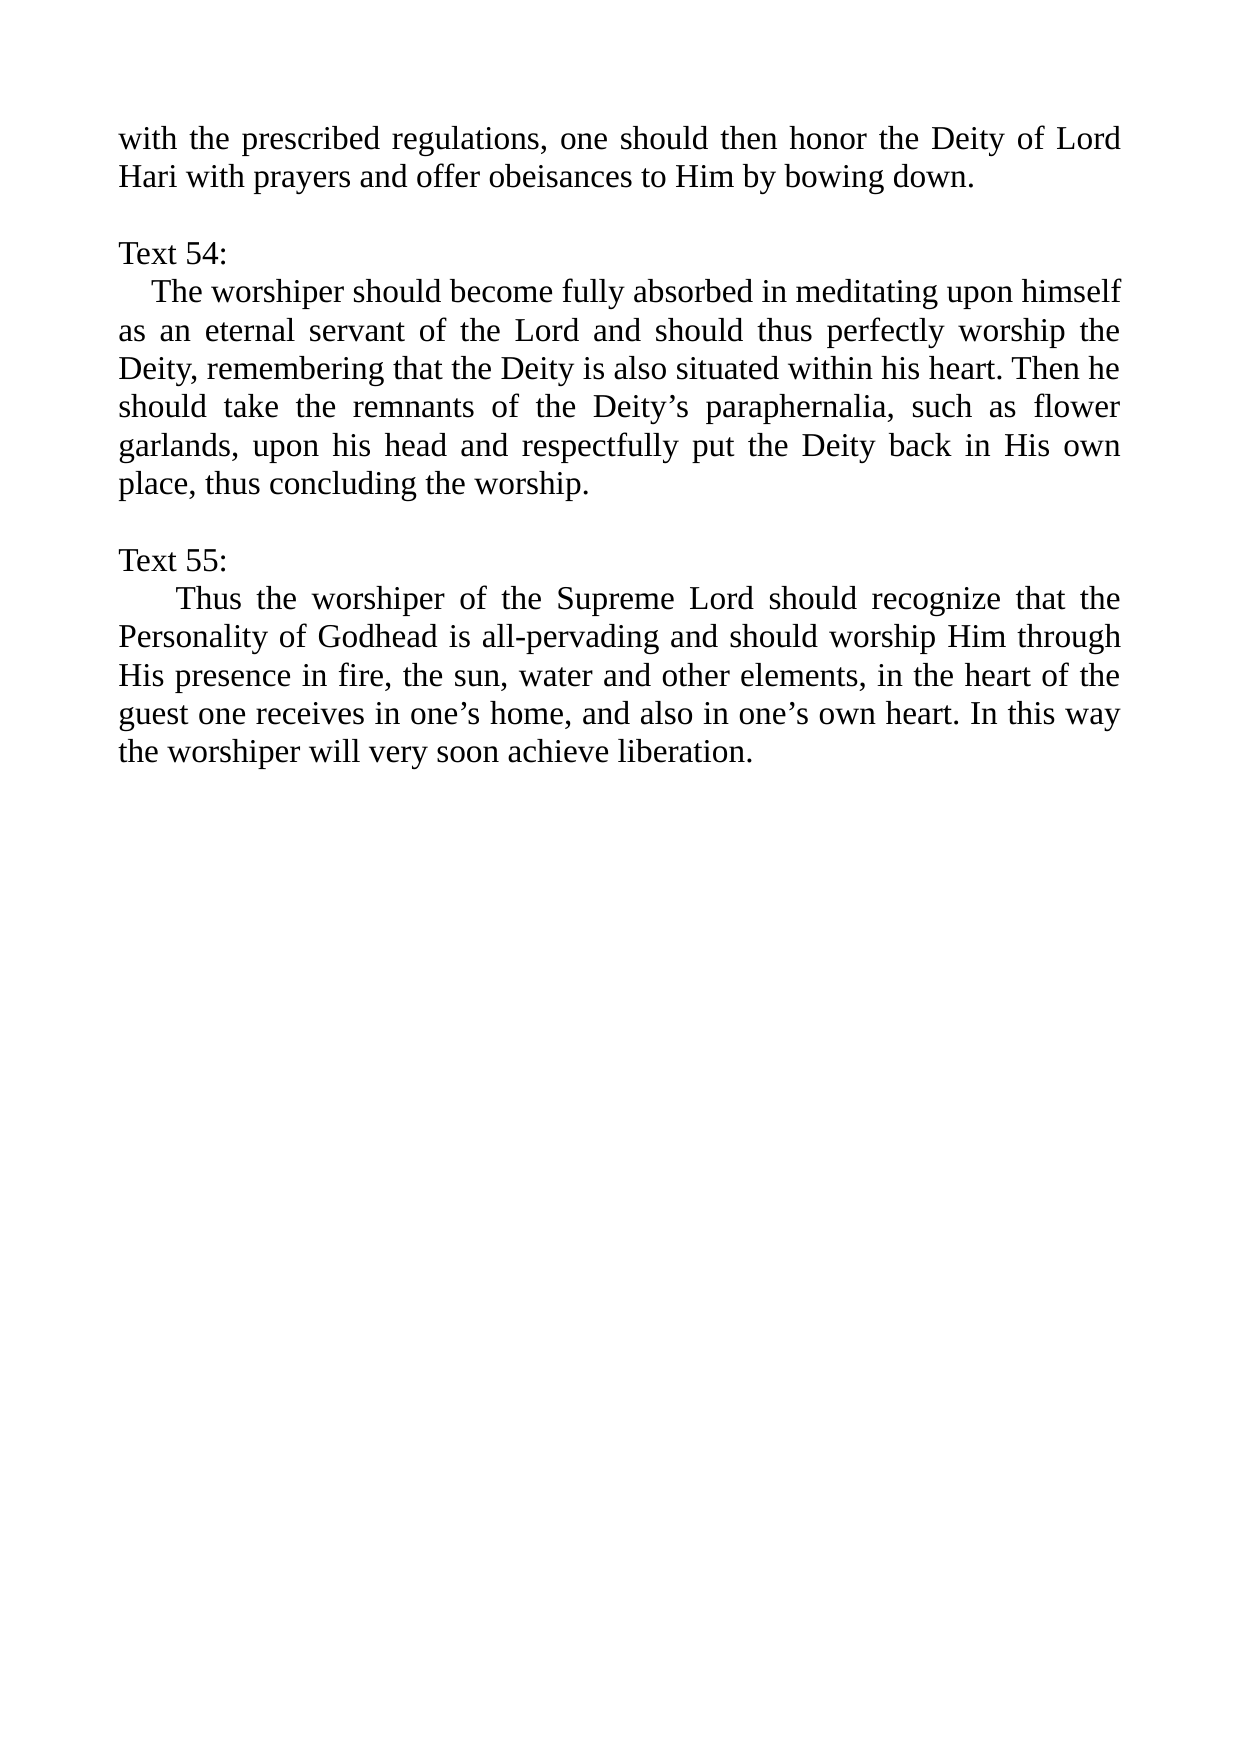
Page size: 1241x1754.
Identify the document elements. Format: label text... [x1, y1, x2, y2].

text Text 54: [118, 233, 1122, 271]
text Thus the worshiper of the Supreme Lord should recognize that the Personality of Godhead is all-pervading and should worship Him through His presence in fire, the sun, water and other elements, in the heart of the guest one receives in one’s home, and also in one’s own heart. In this way the worshiper will very soon achieve liberation. [118, 578, 1122, 770]
text with the prescribed regulations, one should then honor the Deity of Lord Hari with prayers and offer obeisances to Him by bowing down. [118, 118, 1122, 195]
text The worshiper should become fully absorbed in meditating upon himself as an eternal servant of the Lord and should thus perfectly worship the Deity, remembering that the Deity is also situated within his heart. Then he should take the remnants of the Deity’s paraphernalia, such as flower garlands, upon his head and respectfully put the Deity back in His own place, thus concluding the worship. [118, 271, 1122, 501]
text Text 55: [118, 540, 1122, 578]
